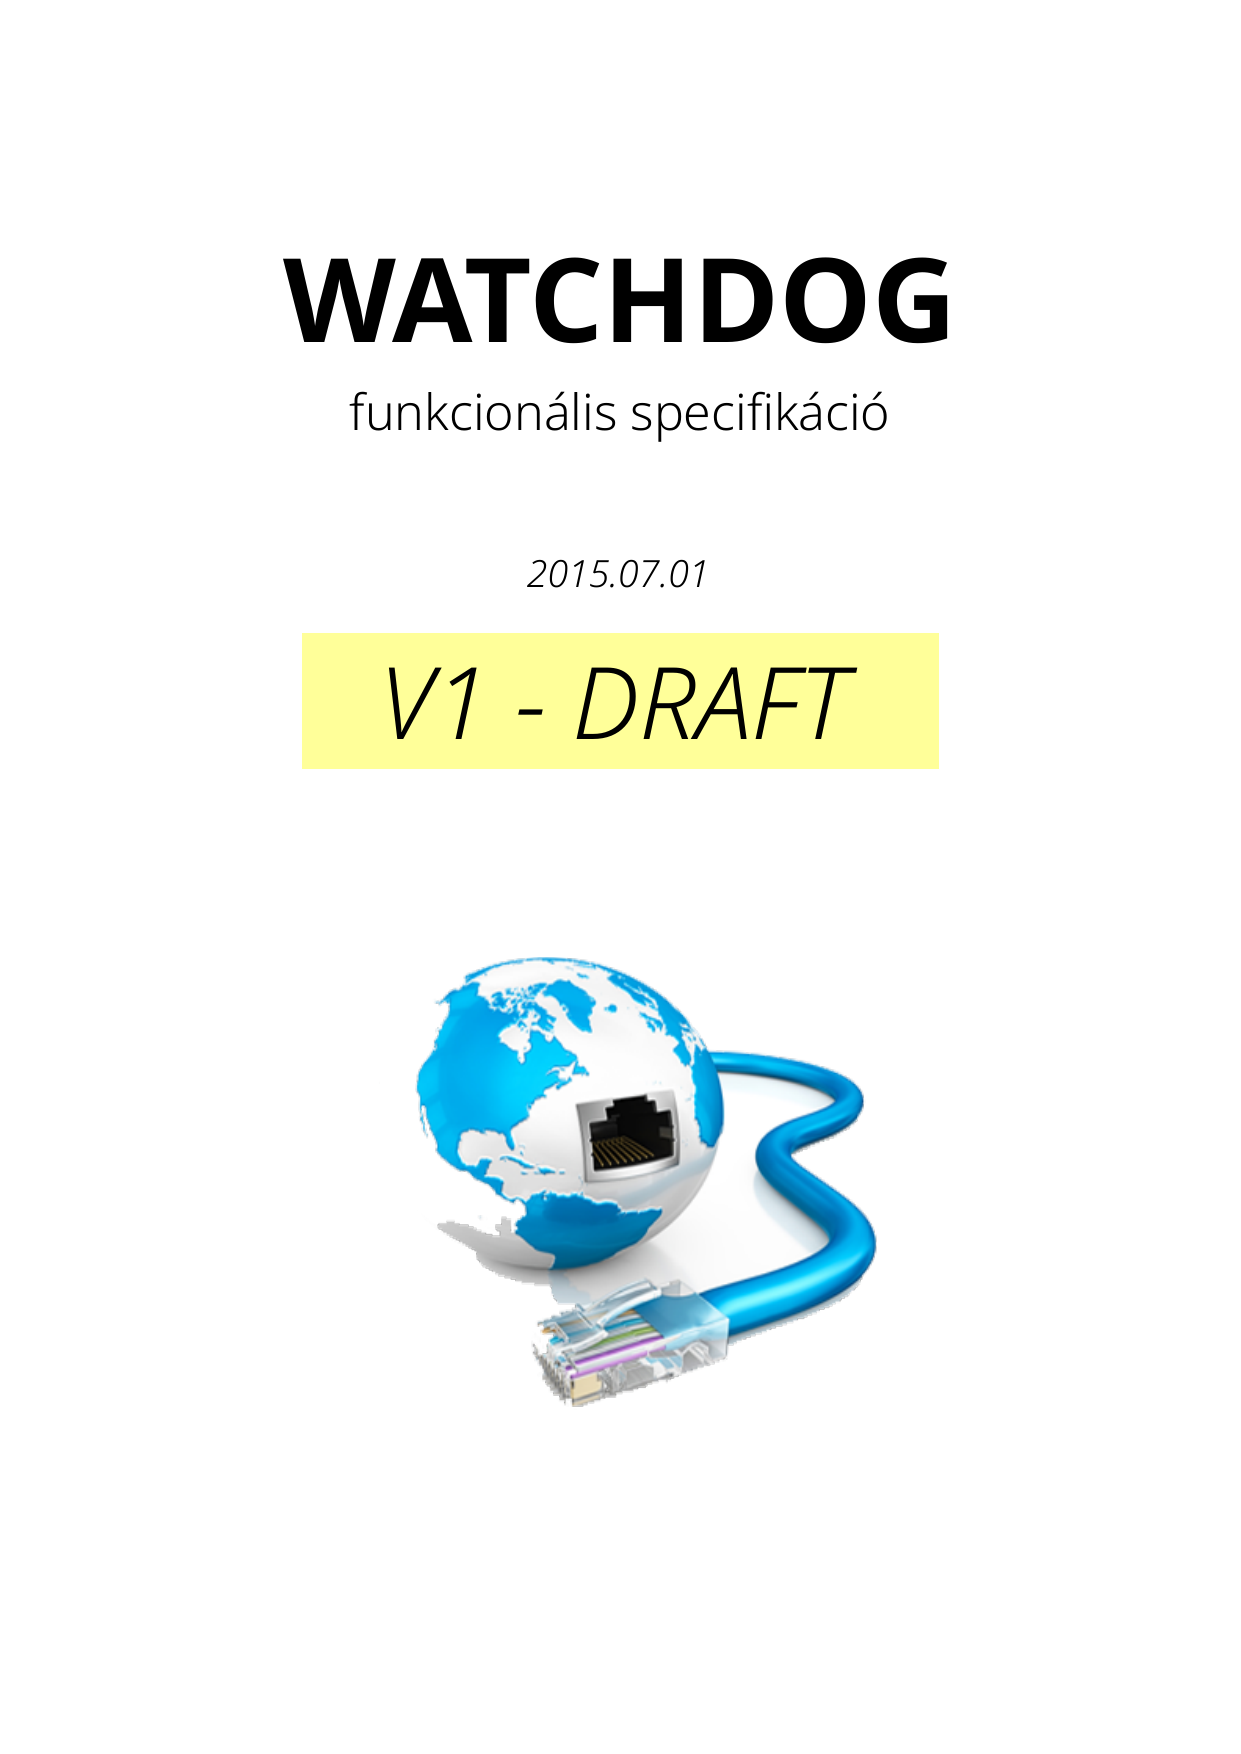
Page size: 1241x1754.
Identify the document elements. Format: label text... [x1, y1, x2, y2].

text WATCHDOG funkcionális specifikáció [187, 218, 1053, 479]
text 2015.07.01 V1 - DRAFT [187, 479, 1053, 769]
picture [378, 957, 878, 1410]
